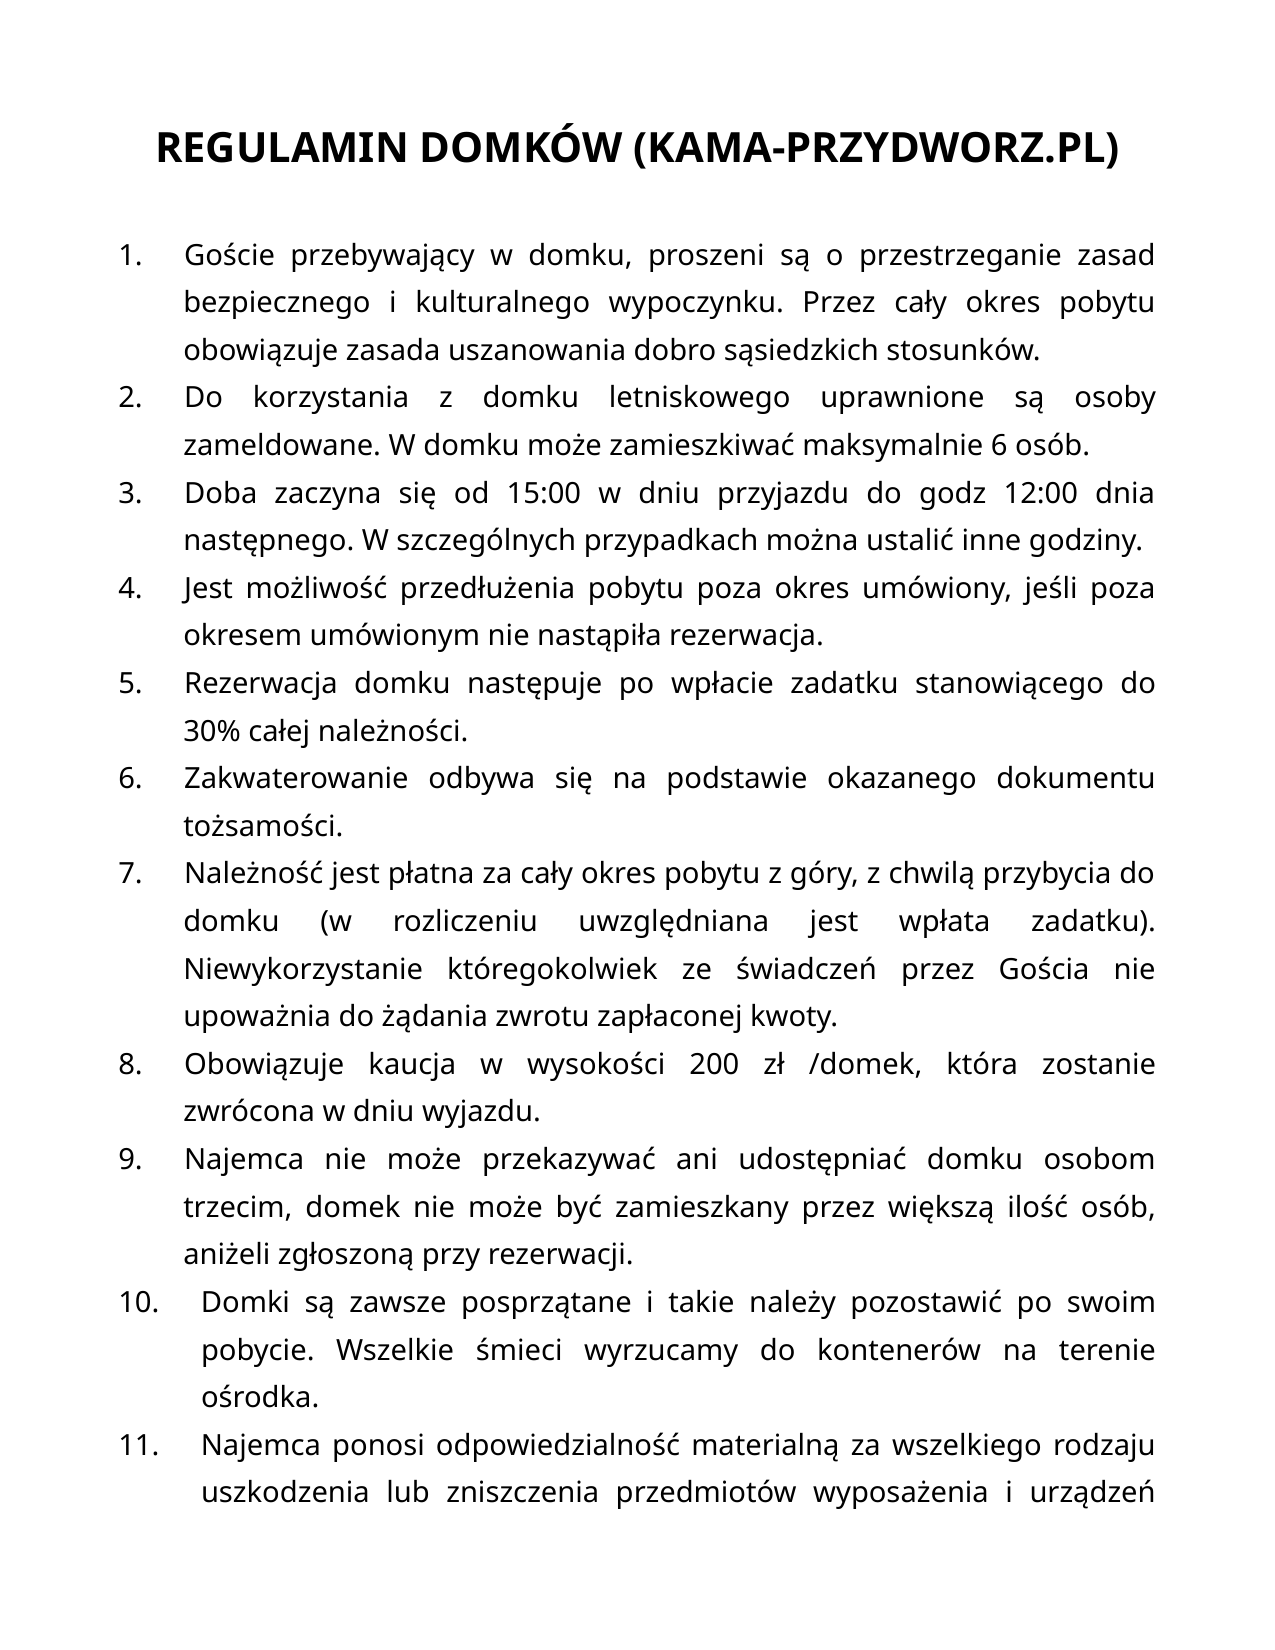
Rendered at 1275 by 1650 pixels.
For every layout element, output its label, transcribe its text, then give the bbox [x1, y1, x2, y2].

list Doba zaczyna się od 15:00 w dniu przyjazdu do godz 12:00 dnia następnego. W szczególnych przypadkach można ustalić inne godziny. [118, 472, 1157, 559]
subtitle REGULAMIN DOMKÓW (KAMA-PRZYDWORZ.PL) [118, 118, 1157, 175]
list Obowiązuje kaucja w wysokości 200 zł /domek, która zostanie zwrócona w dniu wyjazdu. [118, 1043, 1157, 1130]
list Domki są zawsze posprzątane i takie należy pozostawić po swoim pobycie. Wszelkie śmieci wyrzucamy do kontenerów na terenie ośrodka. [118, 1281, 1157, 1416]
list Zakwaterowanie odbywa się na podstawie okazanego dokumentu tożsamości. [118, 757, 1157, 845]
list Najemca nie może przekazywać ani udostępniać domku osobom trzecim, domek nie może być zamieszkany przez większą ilość osób, aniżeli zgłoszoną przy rezerwacji. [118, 1138, 1157, 1273]
list Do korzystania z domku letniskowego uprawnione są osoby zameldowane. W domku może zamieszkiwać maksymalnie 6 osób. [118, 377, 1157, 464]
list Jest możliwość przedłużenia pobytu poza okres umówiony, jeśli poza okresem umówionym nie nastąpiła rezerwacja. [118, 567, 1157, 654]
list Goście przebywający w domku, proszeni są o przestrzeganie zasad bezpiecznego i kulturalnego wypoczynku. Przez cały okres pobytu obowiązuje zasada uszanowania dobro sąsiedzkich stosunków. [118, 234, 1157, 369]
list Należność jest płatna za cały okres pobytu z góry, z chwilą przybycia do domku (w rozliczeniu uwzględniana jest wpłata zadatku). Niewykorzystanie któregokolwiek ze świadczeń przez Gościa nie upoważnia do żądania zwrotu zapłaconej kwoty. [118, 853, 1157, 1035]
list Najemca ponosi odpowiedzialność materialną za wszelkiego rodzaju uszkodzenia lub zniszczenia przedmiotów wyposażenia i urządzeń [118, 1424, 1157, 1511]
list Rezerwacja domku następuje po wpłacie zadatku stanowiącego do 30% całej należności. [118, 662, 1157, 749]
